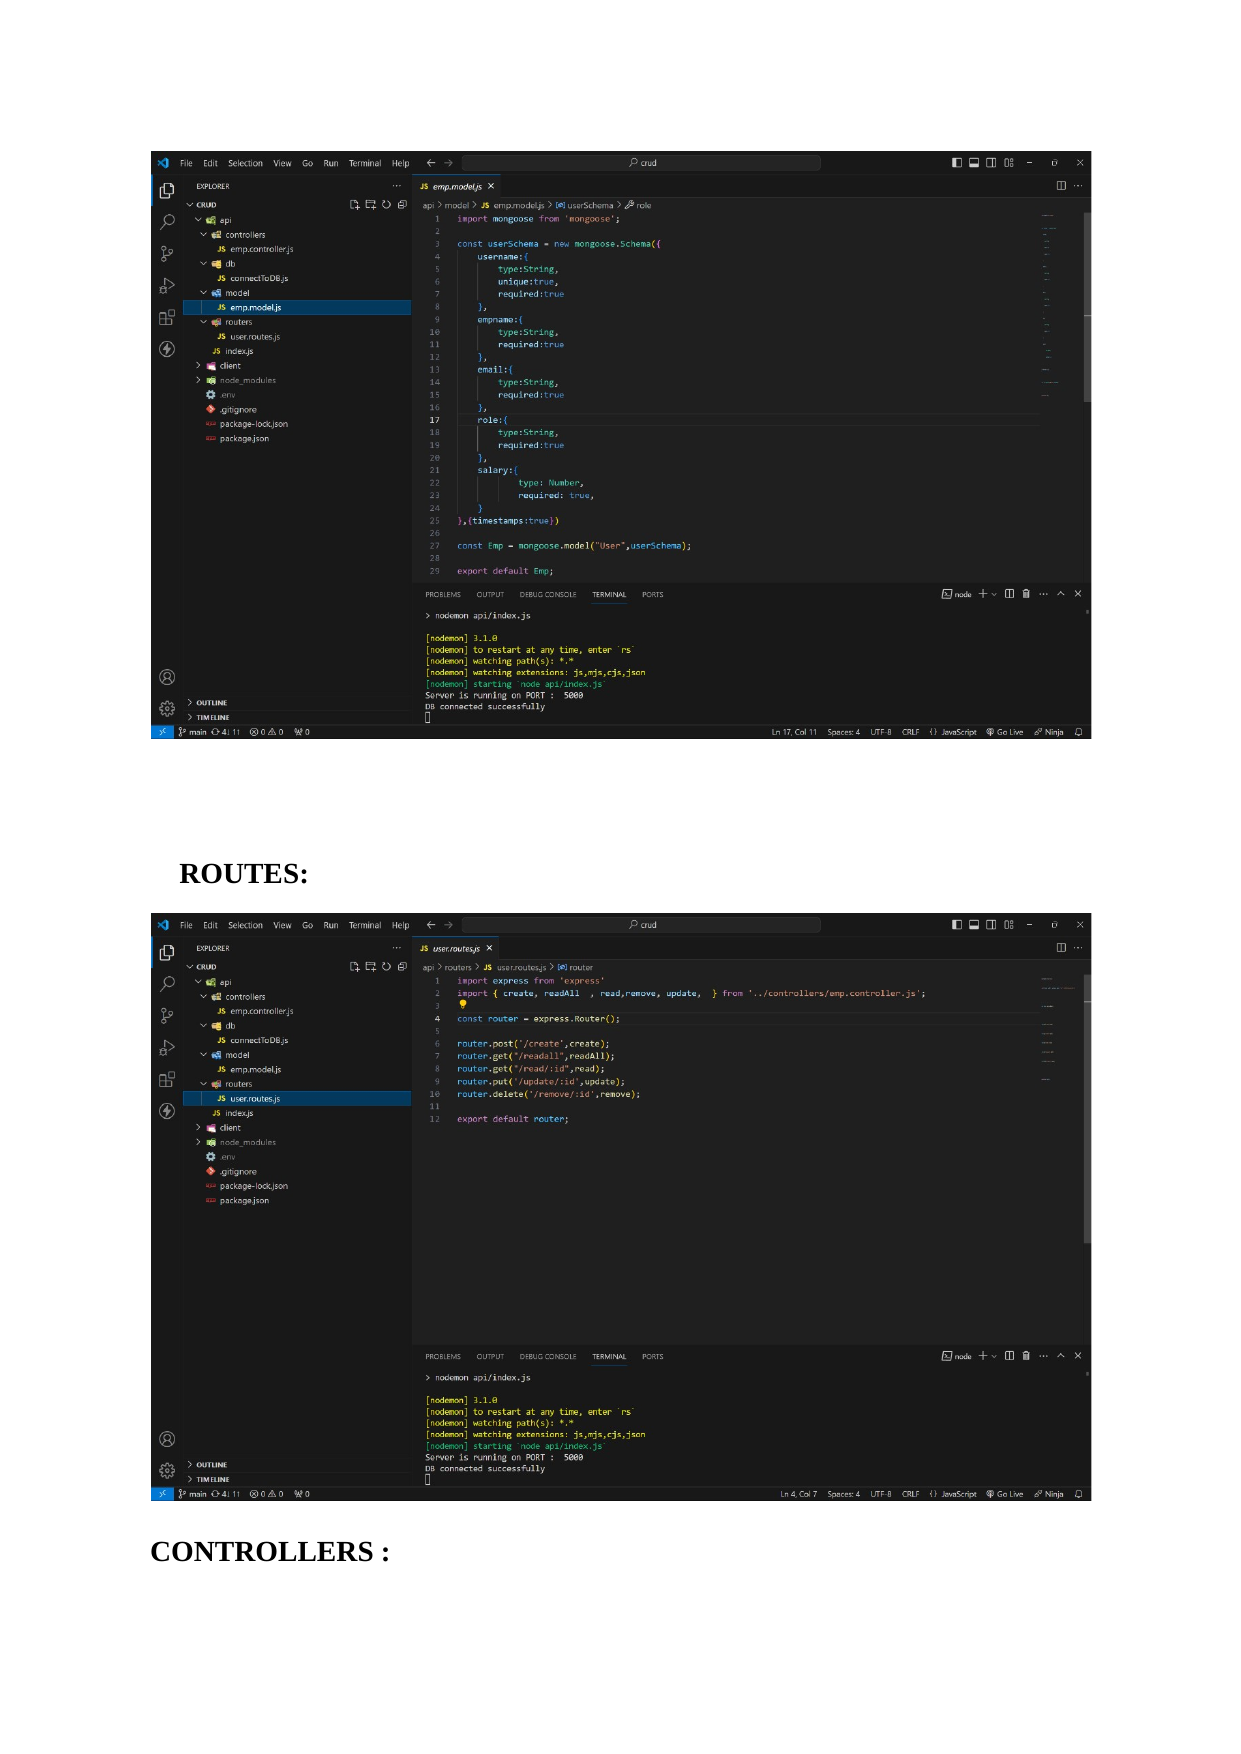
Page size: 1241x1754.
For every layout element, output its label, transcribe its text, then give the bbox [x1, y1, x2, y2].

picture [151, 913, 1092, 1501]
picture [151, 151, 1092, 739]
text ROUTES: [150, 856, 1097, 889]
text CONTROLLERS : [150, 1534, 1097, 1567]
